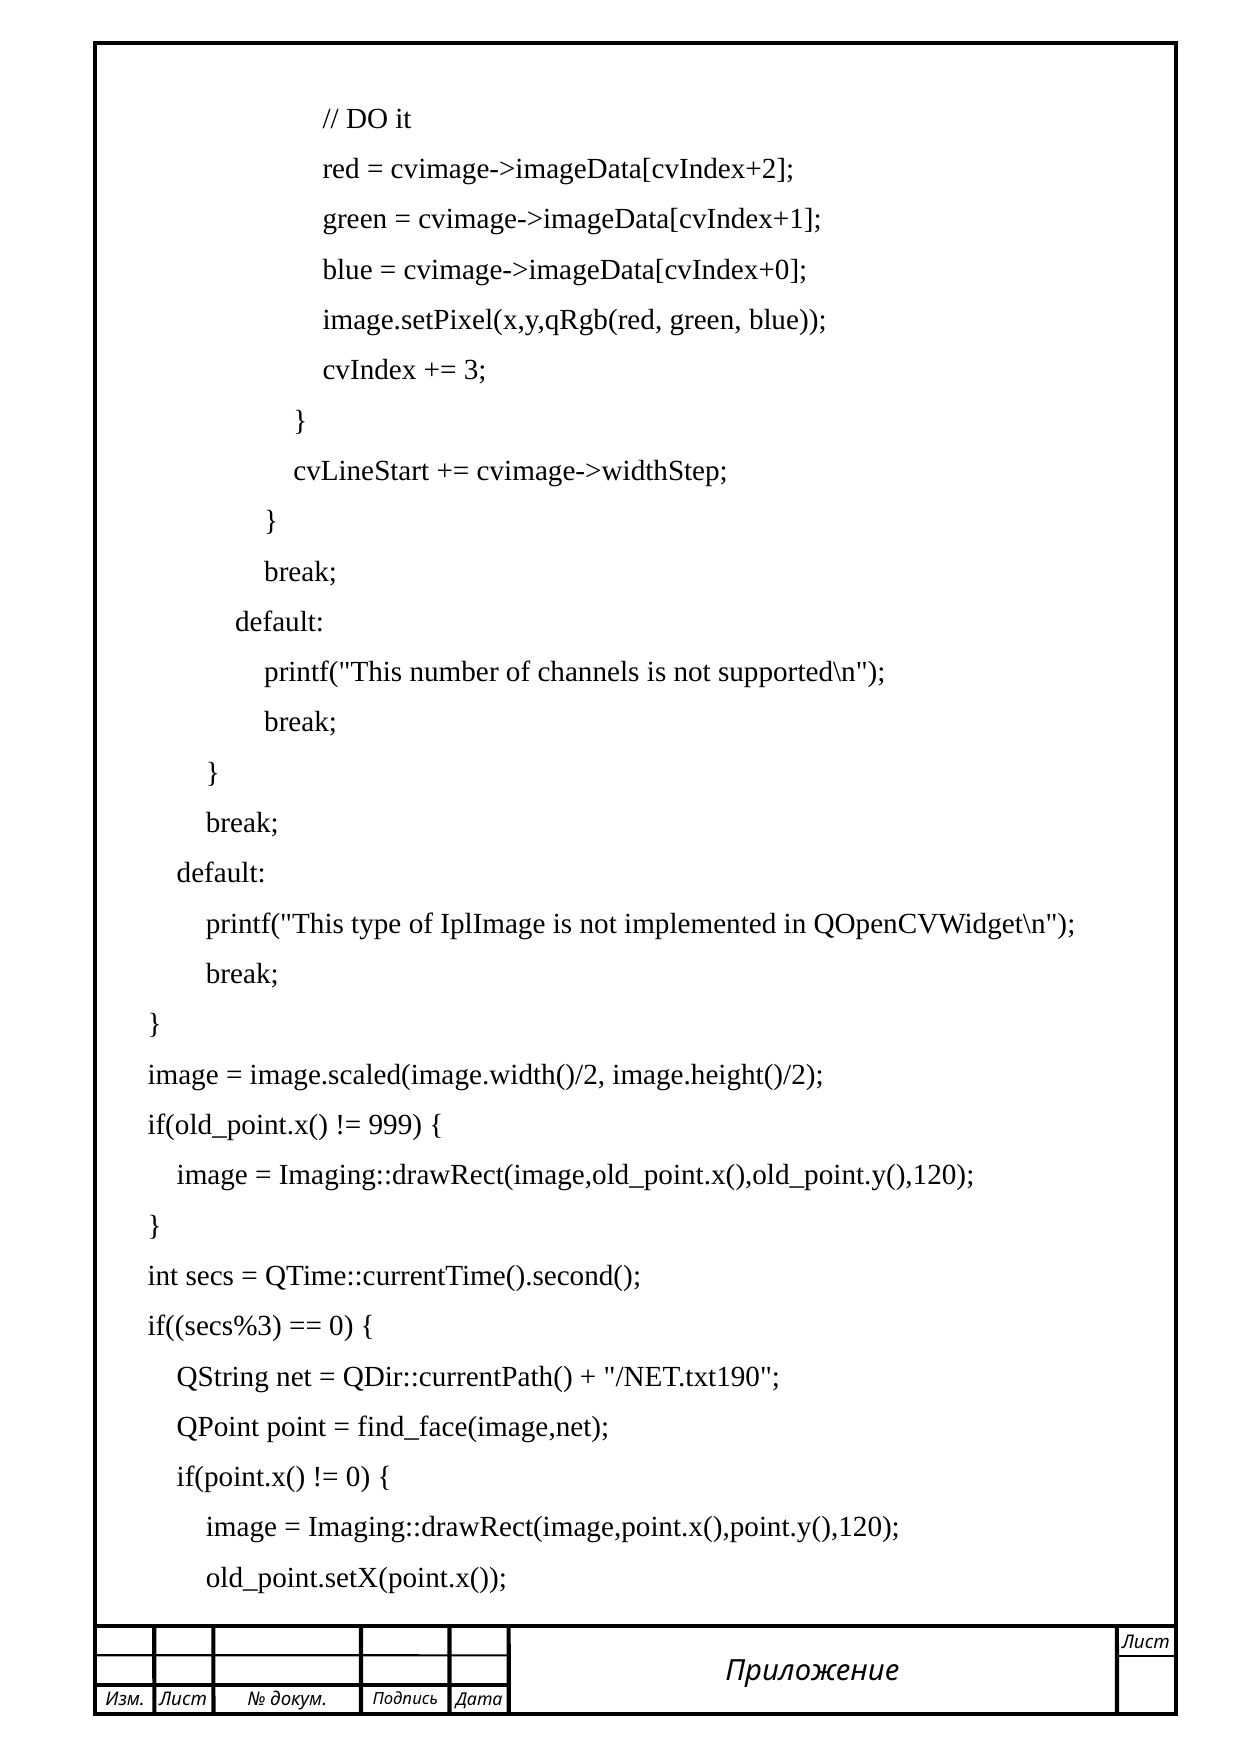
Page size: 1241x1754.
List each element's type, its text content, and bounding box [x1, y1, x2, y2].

text // DO it [118, 101, 1122, 134]
text printf("This number of channels is not supported\n"); [118, 654, 1122, 688]
text } [118, 1208, 1122, 1241]
text } [118, 1006, 1122, 1040]
text cvLineStart += cvimage->widthStep; [118, 453, 1122, 487]
text if((secs%3) == 0) { [118, 1308, 1122, 1342]
text } [118, 403, 1122, 436]
text image = image.scaled(image.width()/2, image.height()/2); [118, 1057, 1122, 1090]
text } [118, 503, 1122, 537]
text QPoint point = find_face(image,net); [118, 1409, 1122, 1442]
text green = cvimage->imageData[cvIndex+1]; [118, 201, 1122, 235]
text break; [118, 805, 1122, 839]
text break; [118, 956, 1122, 990]
text QString net = QDir::currentPath() + "/NET.txt190"; [118, 1359, 1122, 1392]
text image = Imaging::drawRect(image,point.x(),point.y(),120); [118, 1509, 1122, 1543]
text break; [118, 554, 1122, 587]
text int secs = QTime::currentTime().second(); [118, 1258, 1122, 1292]
text image.setPixel(x,y,qRgb(red, green, blue)); [118, 302, 1122, 336]
text break; [118, 704, 1122, 738]
text blue = cvimage->imageData[cvIndex+0]; [118, 252, 1122, 285]
text } [118, 755, 1122, 788]
text red = cvimage->imageData[cvIndex+2]; [118, 151, 1122, 185]
text old_point.setX(point.x()); [118, 1560, 1122, 1593]
text printf("This type of IplImage is not implemented in QOpenCVWidget\n"); [118, 906, 1122, 939]
text if(old_point.x() != 999) { [118, 1107, 1122, 1141]
text image = Imaging::drawRect(image,old_point.x(),old_point.y(),120); [118, 1157, 1122, 1191]
text default: [118, 604, 1122, 637]
text cvIndex += 3; [118, 352, 1122, 386]
text if(point.x() != 0) { [118, 1459, 1122, 1493]
text default: [118, 856, 1122, 889]
